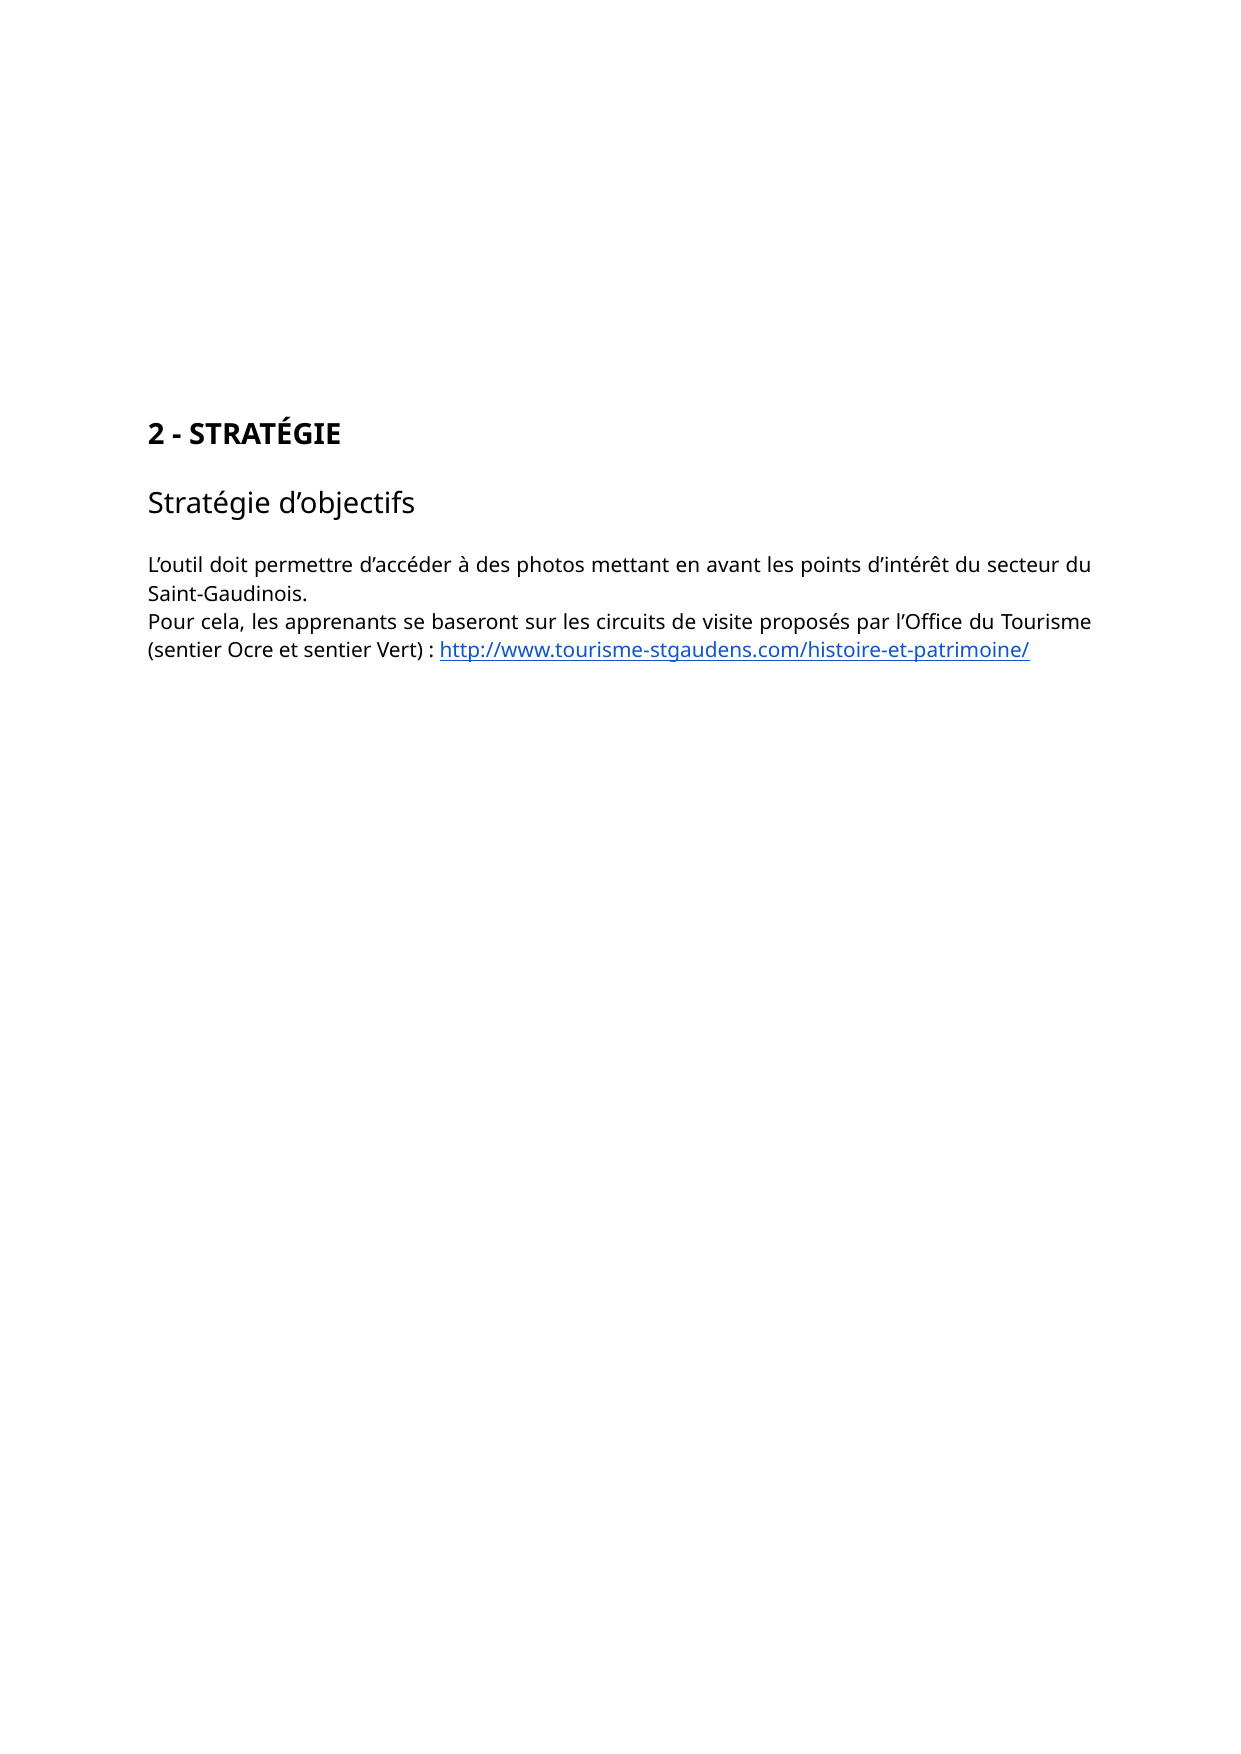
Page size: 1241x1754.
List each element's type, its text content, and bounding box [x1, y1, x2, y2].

text Pour cela, les apprenants se baseront sur les circuits de visite proposés par l’Office du Tourisme (sentier Ocre et sentier Vert) : http://www.tourisme-stgaudens.com/histoire-et-patrimoine/ [148, 607, 1093, 664]
text Stratégie d’objectifs [148, 482, 1093, 522]
text L’outil doit permettre d’accéder à des photos mettant en avant les points d’intérêt du secteur du Saint-Gaudinois. [148, 550, 1093, 607]
text 2 - STRATÉGIE [148, 413, 1093, 453]
